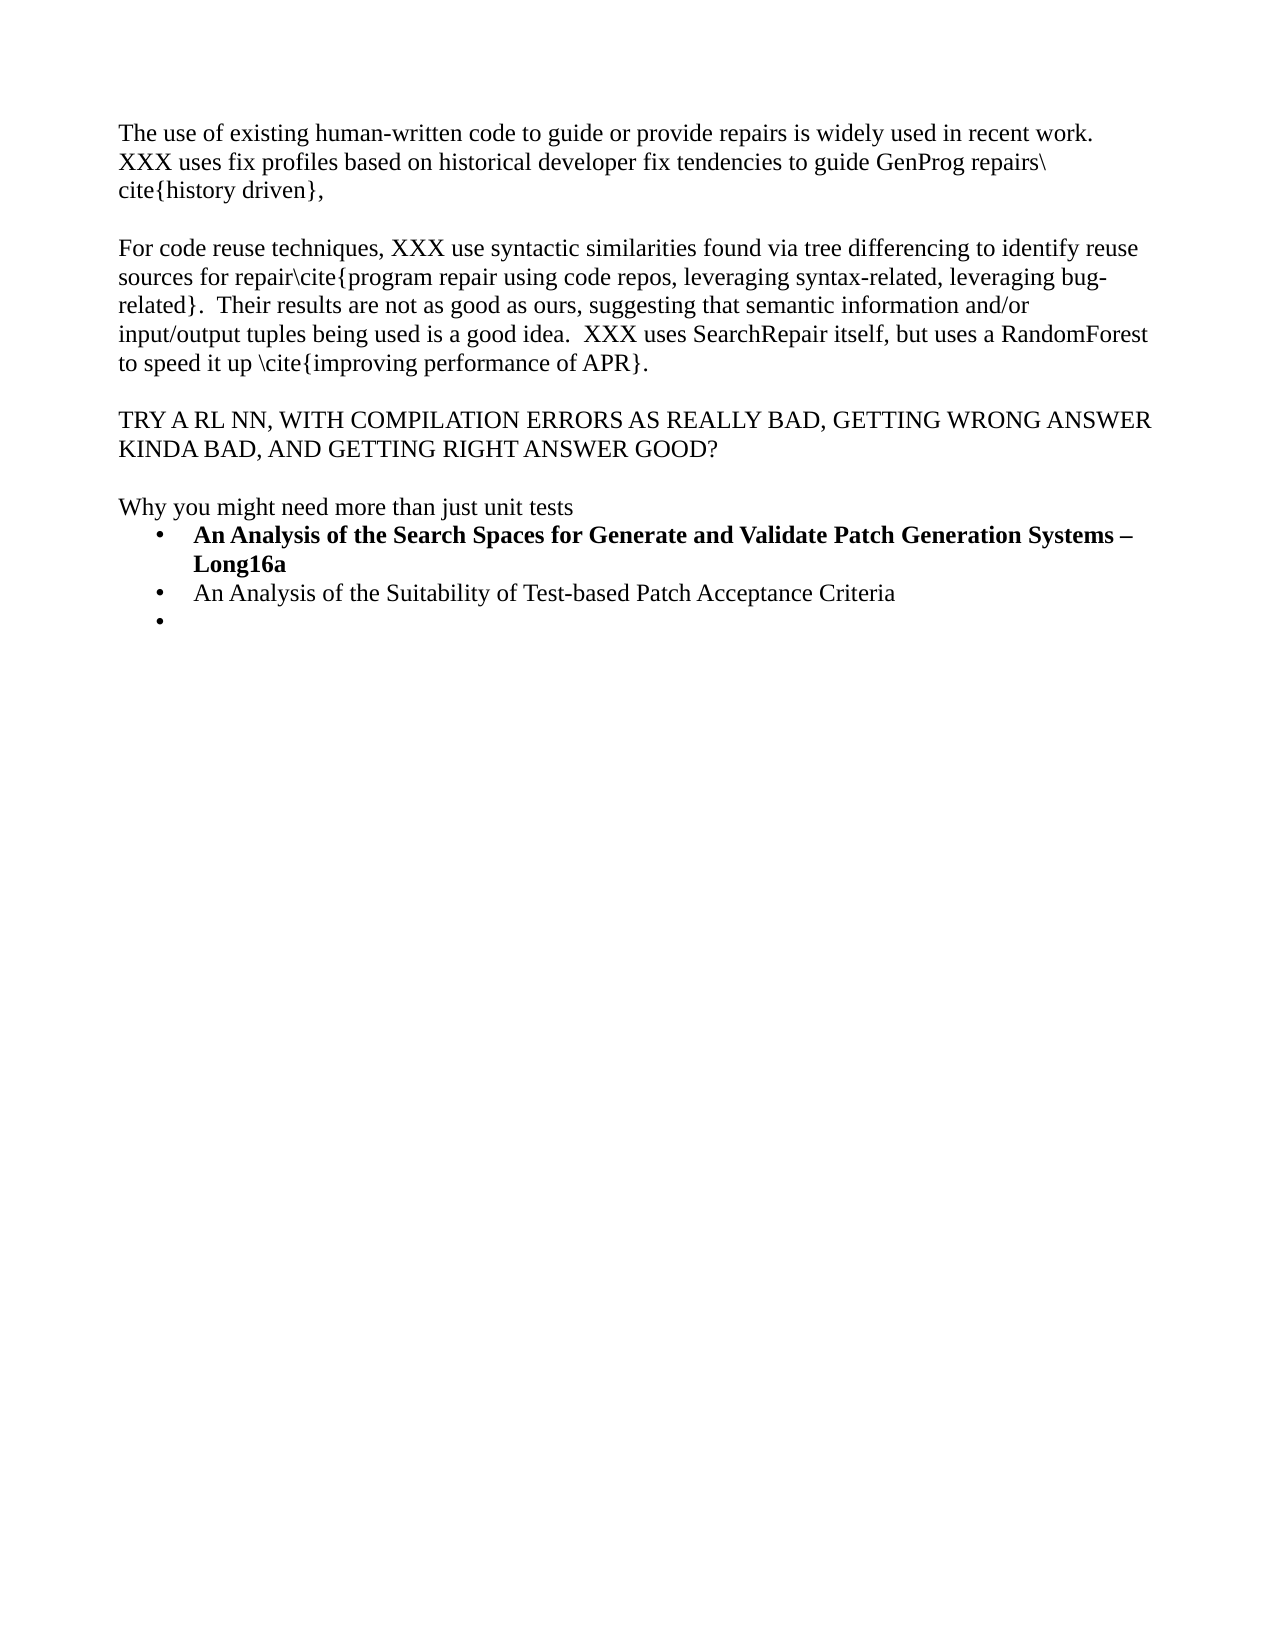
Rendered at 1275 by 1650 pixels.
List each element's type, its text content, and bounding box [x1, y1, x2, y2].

text TRY A RL NN, WITH COMPILATION ERRORS AS REALLY BAD, GETTING WRONG ANSWER KINDA BAD, AND GETTING RIGHT ANSWER GOOD? [118, 406, 1157, 463]
list An Analysis of the Suitability of Test-based Patch Acceptance Criteria [156, 578, 1157, 607]
text The use of existing human-written code to guide or provide repairs is widely used in recent work. XXX uses fix profiles based on historical developer fix tendencies to guide GenProg repairs\cite{history driven}, [118, 118, 1157, 204]
text For code reuse techniques, XXX use syntactic similarities found via tree differencing to identify reuse sources for repair\cite{program repair using code repos, leveraging syntax-related, leveraging bug-related}. Their results are not as good as ours, suggesting that semantic information and/or input/output tuples being used is a good idea. XXX uses SearchRepair itself, but uses a RandomForest to speed it up \cite{improving performance of APR}. [118, 233, 1157, 377]
list An Analysis of the Search Spaces for Generate and Validate Patch Generation Systems – Long16a [156, 521, 1157, 578]
text Why you might need more than just unit tests [118, 492, 1157, 521]
